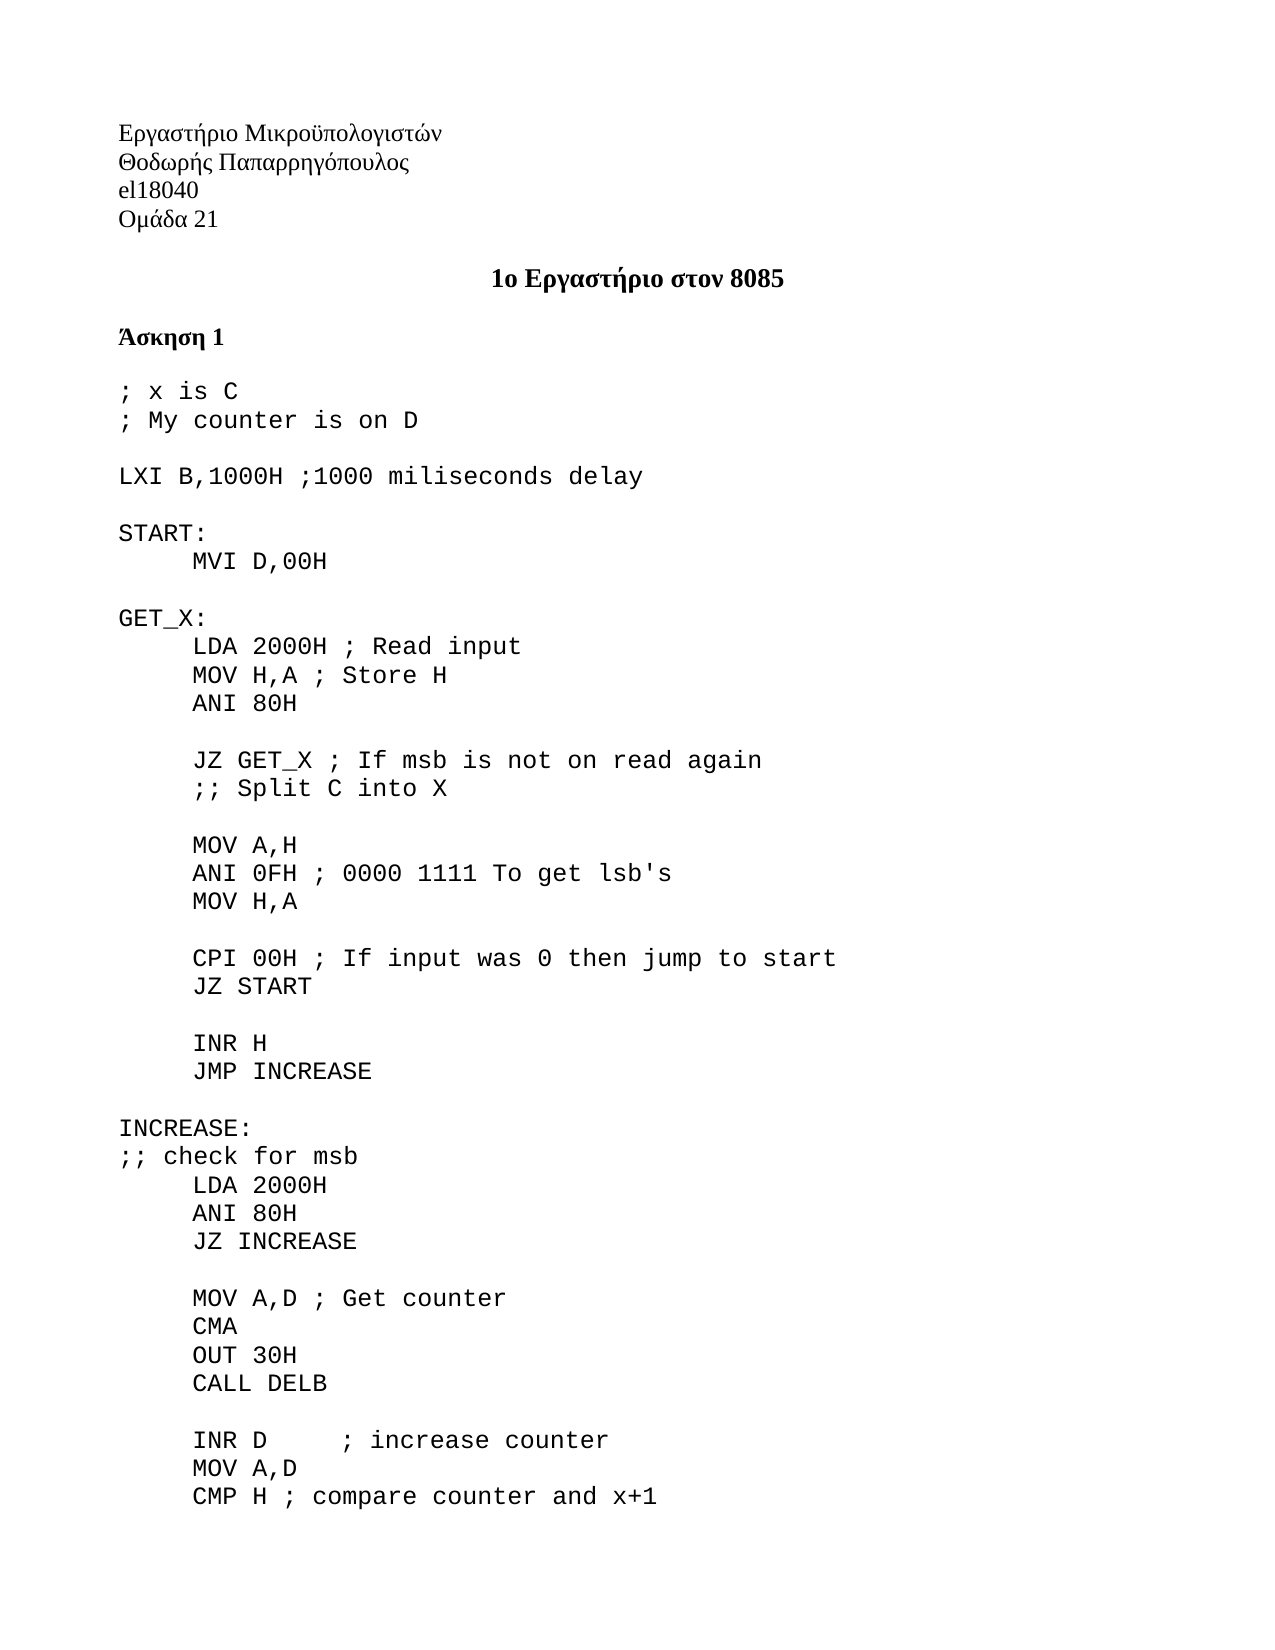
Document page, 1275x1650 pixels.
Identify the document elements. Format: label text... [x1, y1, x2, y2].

text Ομάδα 21 [118, 204, 1157, 233]
text CALL DELB [118, 1371, 1157, 1399]
text ANI 0FH ; 0000 1111 To get lsb's [118, 861, 1157, 889]
text CPI 00H ; If input was 0 then jump to start [118, 946, 1157, 974]
text MVI D,00H [118, 549, 1157, 577]
text ANI 80H [118, 1201, 1157, 1229]
text ;; check for msb [118, 1144, 1157, 1172]
text LDA 2000H [118, 1172, 1157, 1201]
text OUT 30H [118, 1342, 1157, 1371]
text JZ INCREASE [118, 1229, 1157, 1257]
text JZ START [118, 974, 1157, 1002]
text START: [118, 521, 1157, 549]
text MOV H,A ; Store H [118, 662, 1157, 691]
text CMP H ; compare counter and x+1 [118, 1484, 1157, 1512]
text MOV A,H [118, 832, 1157, 861]
text LDA 2000H ; Read input [118, 634, 1157, 662]
text ; x is C [118, 379, 1157, 407]
text ;; Split C into X [118, 776, 1157, 804]
text Θοδωρής Παπαρρηγόπουλος [118, 147, 1157, 176]
text INR H [118, 1031, 1157, 1059]
text MOV A,D ; Get counter [118, 1286, 1157, 1314]
text INR D ; increase counter [118, 1427, 1157, 1456]
text el18040 [118, 176, 1157, 204]
text JMP INCREASE [118, 1059, 1157, 1087]
text INCREASE: [118, 1116, 1157, 1144]
text GET_X: [118, 606, 1157, 634]
text Άσκηση 1 [118, 322, 1157, 351]
text Εργαστήριο Μικροϋπολογιστών [118, 118, 1157, 147]
text MOV A,D [118, 1456, 1157, 1484]
text LXI B,1000H ;1000 miliseconds delay [118, 464, 1157, 492]
text 1ο Εργαστήριο στον 8085 [118, 262, 1157, 293]
text ; My counter is on D [118, 407, 1157, 436]
text CMA [118, 1314, 1157, 1342]
text ANI 80H [118, 691, 1157, 719]
text JZ GET_X ; If msb is not on read again [118, 747, 1157, 776]
text MOV H,A [118, 889, 1157, 917]
